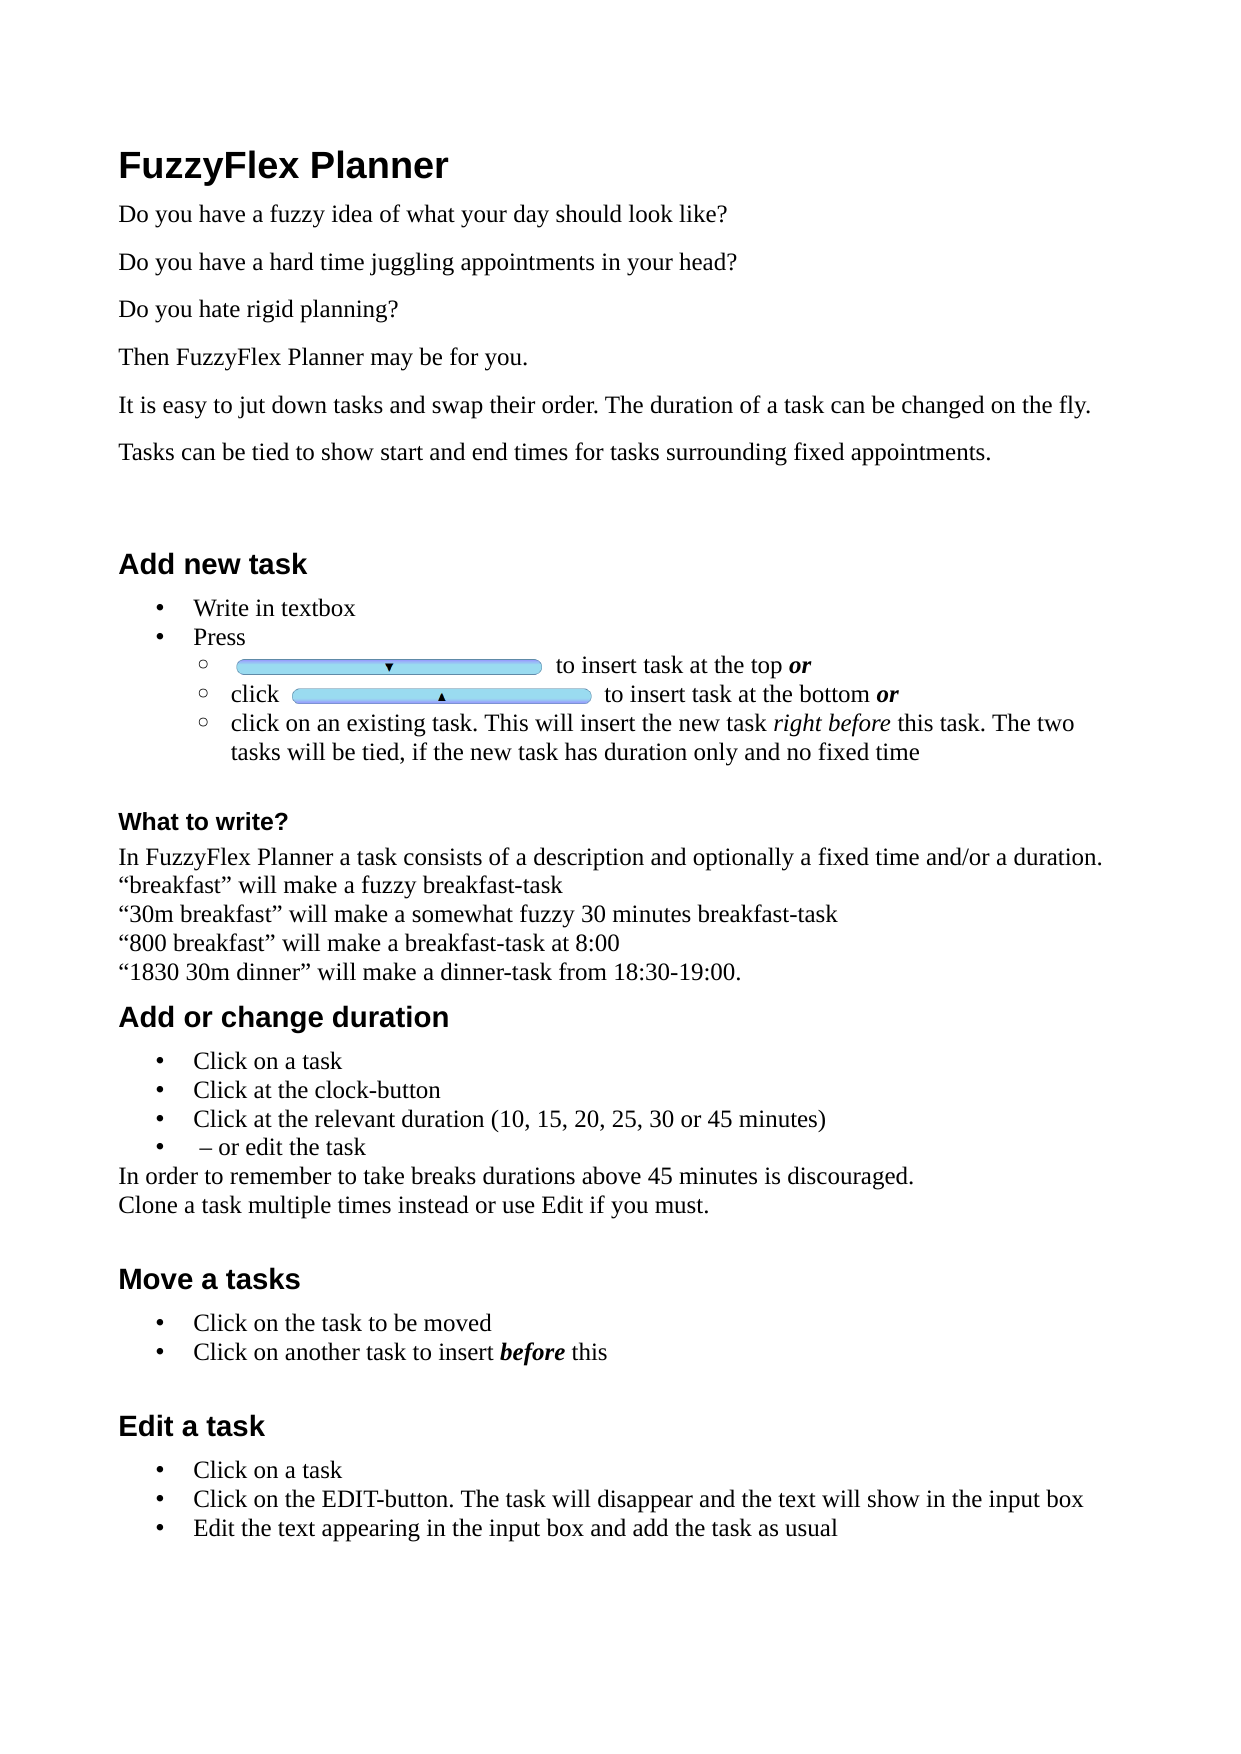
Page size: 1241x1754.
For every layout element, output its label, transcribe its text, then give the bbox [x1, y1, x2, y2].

list Click on the EDIT-button. The task will disappear and the text will show in the input box [156, 1484, 1122, 1513]
list click on an existing task. This will insert the new task right before this task. The two tasks will be tied, if the new task has duration only and no fixed time [193, 708, 1122, 766]
subtitle Move a tasks [118, 1262, 1122, 1296]
subtitle Edit a task [118, 1409, 1122, 1443]
picture [286, 680, 597, 712]
text It is easy to jut down tasks and swap their order. The duration of a task can be changed on the fly. [118, 390, 1122, 418]
list Press [156, 622, 1122, 651]
text “1830 30m dinner” will make a dinner-task from 18:30-19:00. [118, 957, 1122, 985]
text Do you have a fuzzy idea of what your day should look like? [118, 199, 1122, 228]
list Click on another task to insert before this [156, 1337, 1122, 1366]
text Tasks can be tied to show start and end times for tasks surrounding fixed appointments. [118, 437, 1122, 466]
text “800 breakfast” will make a breakfast-task at 8:00 [118, 928, 1122, 957]
text “breakfast” will make a fuzzy breakfast-task [118, 870, 1122, 899]
text Then FuzzyFlex Planner may be for you. [118, 342, 1122, 371]
picture [232, 654, 547, 677]
subtitle FuzzyFlex Planner [118, 143, 1122, 187]
list Edit the text appearing in the input box and add the task as usual [156, 1513, 1122, 1542]
list Click at the relevant duration (10, 15, 20, 25, 30 or 45 minutes) [156, 1104, 1122, 1132]
text “30m breakfast” will make a somewhat fuzzy 30 minutes breakfast-task [118, 899, 1122, 928]
list Write in textbox [156, 593, 1122, 622]
list Click on the task to be moved [156, 1308, 1122, 1337]
list click to insert task at the bottom or [193, 679, 1122, 708]
list – or edit the task [156, 1132, 1122, 1161]
subtitle What to write? [118, 807, 1122, 835]
text Clone a task multiple times instead or use Edit if you must. [118, 1190, 1122, 1219]
text Do you have a hard time juggling appointments in your head? [118, 247, 1122, 276]
text In FuzzyFlex Planner a task consists of a description and optionally a fixed time and/or a duration. [118, 842, 1122, 870]
list Click at the clock-button [156, 1075, 1122, 1104]
subtitle Add or change duration [118, 1000, 1122, 1034]
list Click on a task [156, 1455, 1122, 1484]
list to insert task at the top or [193, 651, 1122, 679]
subtitle Add new task [118, 547, 1122, 581]
text In order to remember to take breaks durations above 45 minutes is discouraged. [118, 1161, 1122, 1190]
list Click on a task [156, 1046, 1122, 1075]
text Do you hate rigid planning? [118, 294, 1122, 323]
